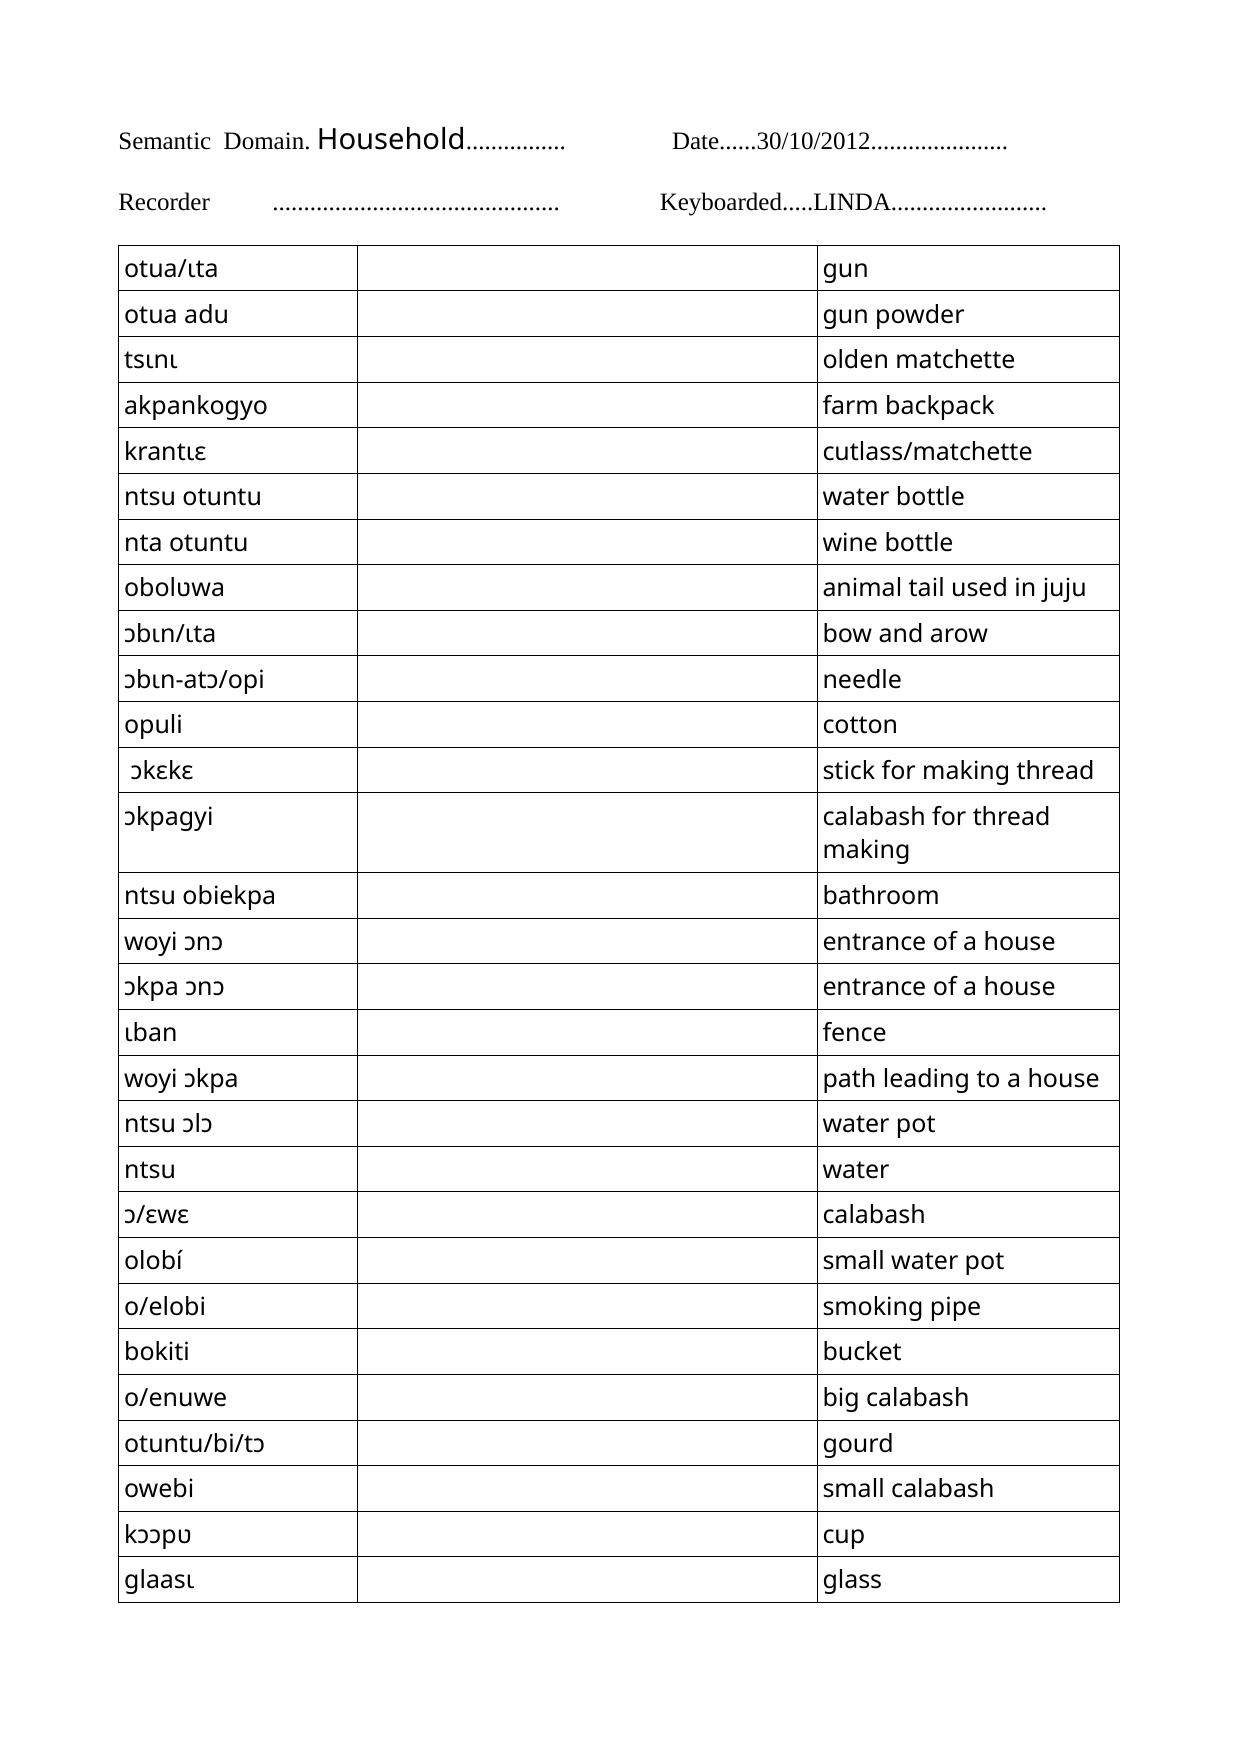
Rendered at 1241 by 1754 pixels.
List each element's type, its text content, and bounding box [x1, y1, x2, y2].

table_cell tsɩnɩ [119, 337, 357, 382]
table_cell [358, 873, 817, 918]
table_cell [358, 1284, 817, 1328]
table_cell gun powder [818, 291, 1119, 336]
table_cell water pot [818, 1101, 1119, 1146]
table_cell [358, 702, 817, 747]
table_cell [358, 337, 817, 382]
table_cell bow and arow [818, 611, 1119, 655]
table_cell gourd [818, 1421, 1119, 1465]
table_cell [358, 246, 817, 290]
table_cell needle [818, 656, 1119, 701]
table_cell calabash [818, 1192, 1119, 1237]
table_cell ɔbɩn/ɩta [119, 611, 357, 655]
table_cell [358, 656, 817, 701]
table_cell [358, 1421, 817, 1465]
table_cell [358, 383, 817, 427]
table_cell [358, 1557, 817, 1602]
table_cell obolʋwa [119, 565, 357, 610]
table_cell ɔkpagyi [119, 793, 357, 872]
table_cell animal tail used in juju [818, 565, 1119, 610]
table_cell [358, 291, 817, 336]
table_cell [358, 1192, 817, 1237]
table_cell ɔ/ɛwɛ [119, 1192, 357, 1237]
table_cell [358, 1466, 817, 1511]
table_cell cutlass/matchette [818, 428, 1119, 473]
table_cell path leading to a house [818, 1056, 1119, 1100]
table_cell small calabash [818, 1466, 1119, 1511]
table_cell cup [818, 1512, 1119, 1556]
table_cell [358, 520, 817, 564]
table_cell cotton [818, 702, 1119, 747]
table_cell [358, 565, 817, 610]
table_cell [358, 474, 817, 518]
table_cell water [818, 1147, 1119, 1191]
table_cell o/enuwe [119, 1375, 357, 1419]
table_cell [358, 1329, 817, 1374]
table_cell olobí [119, 1238, 357, 1283]
table_cell [358, 611, 817, 655]
table_cell krantɩɛ [119, 428, 357, 473]
table_cell [358, 1375, 817, 1419]
table_cell woyi ɔkpa [119, 1056, 357, 1100]
table_cell o/elobi [119, 1284, 357, 1328]
table_cell ntsu obiekpa [119, 873, 357, 918]
table_cell ɔkɛkɛ [119, 748, 357, 792]
table_cell kɔɔpʋ [119, 1512, 357, 1556]
table_cell [358, 919, 817, 963]
table_cell [358, 428, 817, 473]
table_cell ntsu [119, 1147, 357, 1191]
table_cell opuli [119, 702, 357, 747]
table_cell wine bottle [818, 520, 1119, 564]
table_cell fence [818, 1010, 1119, 1054]
table_cell [358, 1147, 817, 1191]
table_cell [358, 1238, 817, 1283]
table_cell [358, 1010, 817, 1054]
table_cell olden matchette [818, 337, 1119, 382]
table_cell glaasɩ [119, 1557, 357, 1602]
table_cell akpankogyo [119, 383, 357, 427]
table_cell [358, 1101, 817, 1146]
table_cell [358, 1512, 817, 1556]
table_cell otua/ɩta [119, 246, 357, 290]
table_cell bucket [818, 1329, 1119, 1374]
table_cell otua adu [119, 291, 357, 336]
table_cell gun [818, 246, 1119, 290]
table_cell nta otuntu [119, 520, 357, 564]
table_cell [358, 748, 817, 792]
table_cell bathroom [818, 873, 1119, 918]
table_cell big calabash [818, 1375, 1119, 1419]
table_cell entrance of a house [818, 964, 1119, 1009]
table_cell ɔkpa ɔnɔ [119, 964, 357, 1009]
table_cell calabash for thread making [818, 793, 1119, 872]
table_cell farm backpack [818, 383, 1119, 427]
table_cell ntsu ɔlɔ [119, 1101, 357, 1146]
table_cell ɔbɩn-atɔ/opi [119, 656, 357, 701]
table_cell stick for making thread [818, 748, 1119, 792]
table_cell ntsu otuntu [119, 474, 357, 518]
table_cell woyi ɔnɔ [119, 919, 357, 963]
table_cell entrance of a house [818, 919, 1119, 963]
table_cell owebi [119, 1466, 357, 1511]
table_cell [358, 793, 817, 872]
table_cell glass [818, 1557, 1119, 1602]
table_cell [358, 1056, 817, 1100]
table_cell otuntu/bi/tɔ [119, 1421, 357, 1465]
table_cell small water pot [818, 1238, 1119, 1283]
table_cell ɩban [119, 1010, 357, 1054]
table_cell bokiti [119, 1329, 357, 1374]
table_cell [358, 964, 817, 1009]
table_cell smoking pipe [818, 1284, 1119, 1328]
table_cell water bottle [818, 474, 1119, 518]
